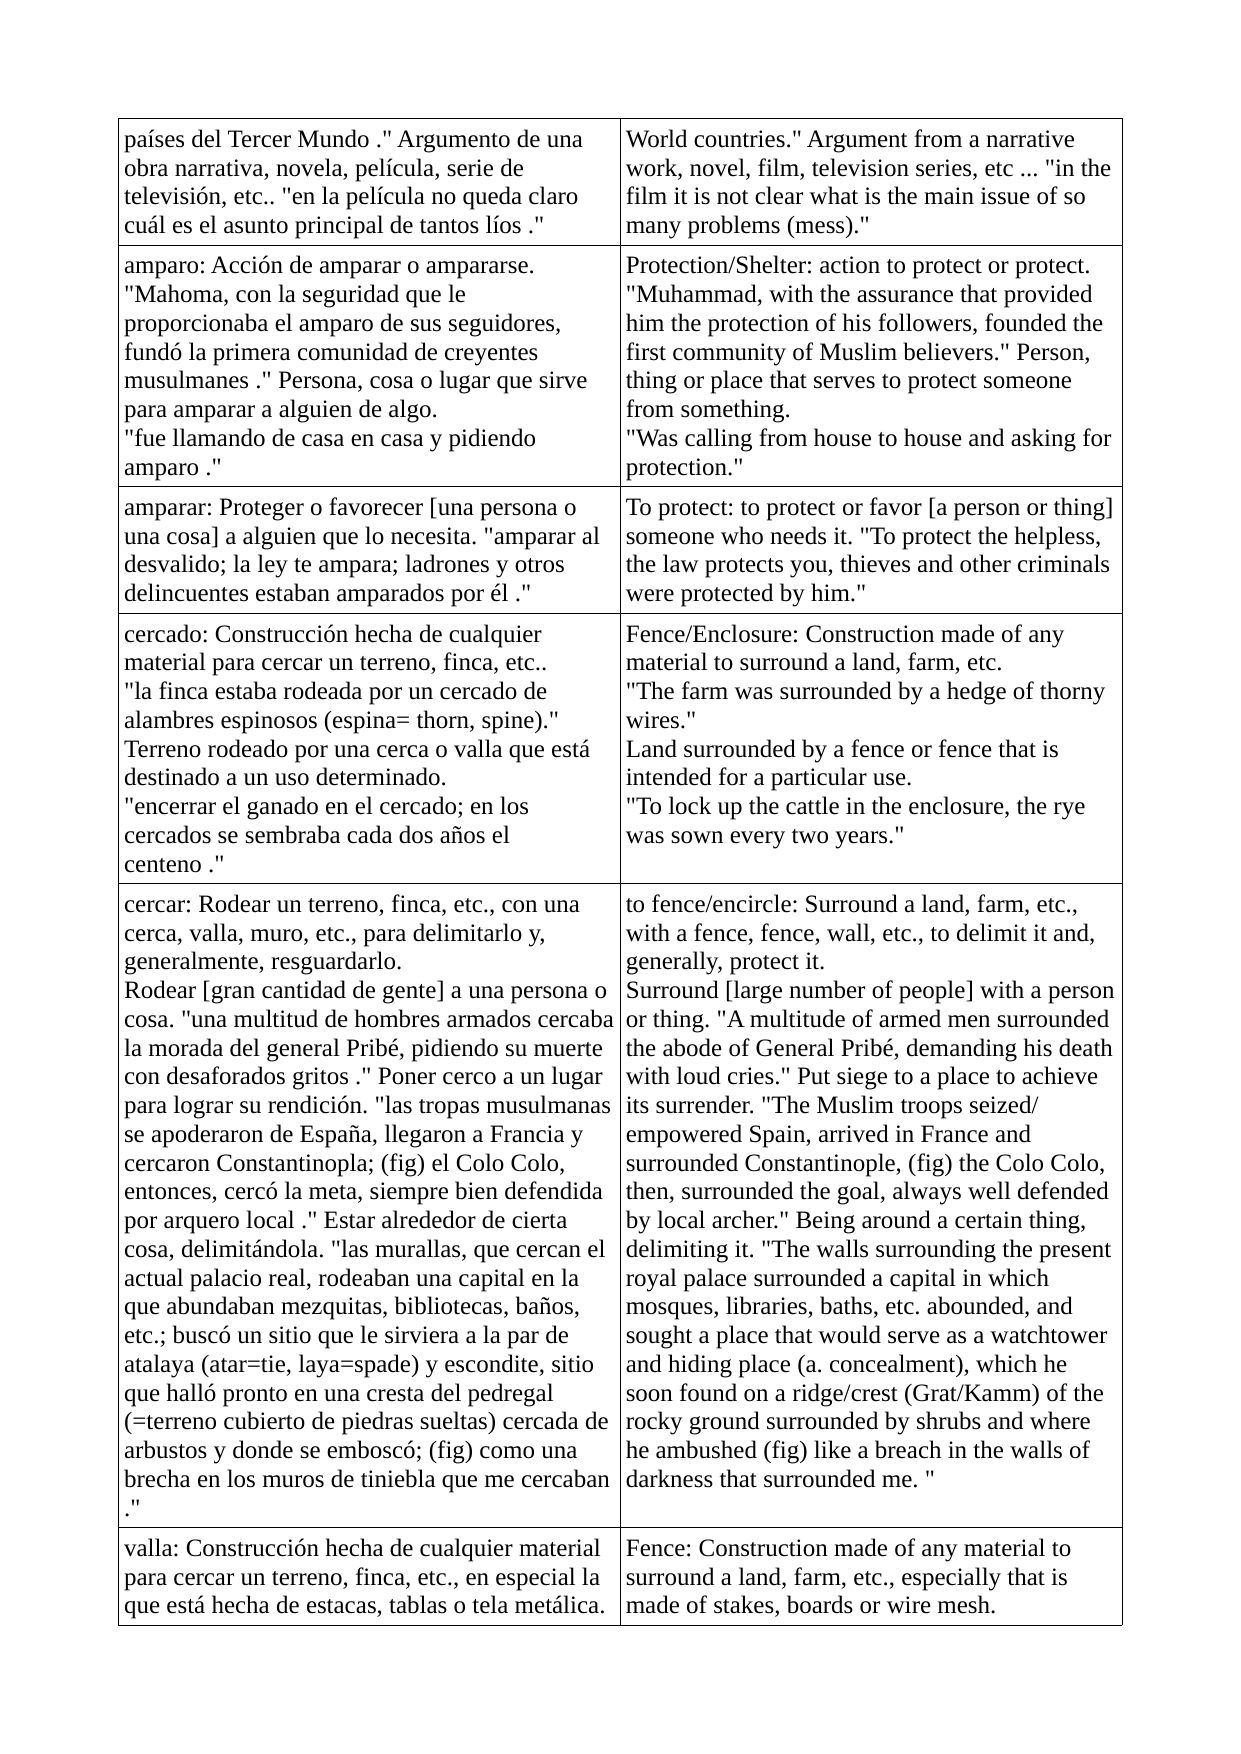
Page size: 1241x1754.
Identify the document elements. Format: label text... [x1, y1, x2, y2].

table_cell amparar: Proteger o favorecer [una persona o una cosa] a alguien que lo necesita. "amparar al desvalido; la ley te ampara; ladrones y otros delincuentes estaban amparados por él ." [119, 487, 620, 613]
table_cell cercar: Rodear un terreno, finca, etc., con una cerca, valla, muro, etc., para delimitarlo y, generalmente, resguardarlo. Rodear [gran cantidad de gente] a una persona o cosa. "una multitud de hombres armados cercaba la morada del general Pribé, pidiendo su muerte con desaforados gritos ." Poner cerco a un lugar para lograr su rendición. "las tropas musulmanas se apoderaron de España, llegaron a Francia y cercaron Constantinopla; (fig) el Colo Colo, entonces, cercó la meta, siempre bien defendida por arquero local ." Estar alrededor de cierta cosa, delimitándola. "las murallas, que cercan el actual palacio real, rodeaban una capital en la que abundaban mezquitas, bibliotecas, baños, etc.; buscó un sitio que le sirviera a la par de atalaya (atar=tie, laya=spade) y escondite, sitio que halló pronto en una cresta del pedregal (=terreno cubierto de piedras sueltas) cercada de arbustos y donde se emboscó; (fig) como una brecha en los muros de tiniebla que me cercaban ." [119, 884, 620, 1527]
table_cell World countries." Argument from a narrative work, novel, film, television series, etc ... "in the film it is not clear what is the main issue of so many problems (mess)." [621, 119, 1122, 245]
table_cell Fence/Enclosure: Construction made of any material to surround a land, farm, etc. "The farm was surrounded by a hedge of thorny wires." Land surrounded by a fence or fence that is intended for a particular use. "To lock up the cattle in the enclosure, the rye was sown every two years." [621, 614, 1122, 883]
table_cell Protection/Shelter: action to protect or protect. "Muhammad, with the assurance that provided him the protection of his followers, founded the first community of Muslim believers." Person, thing or place that serves to protect someone from something. "Was calling from house to house and asking for protection." [621, 246, 1122, 486]
table_cell Fence: Construction made of any material to surround a land, farm, etc., especially that is made of stakes, boards or wire mesh. [621, 1528, 1122, 1625]
table_cell países del Tercer Mundo ." Argumento de una obra narrativa, novela, película, serie de televisión, etc.. "en la película no queda claro cuál es el asunto principal de tantos líos ." [119, 119, 620, 245]
table_cell to fence/encircle: Surround a land, farm, etc., with a fence, fence, wall, etc., to delimit it and, generally, protect it. Surround [large number of people] with a person or thing. "A multitude of armed men surrounded the abode of General Pribé, demanding his death with loud cries." Put siege to a place to achieve its surrender. "The Muslim troops seized/ empowered Spain, arrived in France and surrounded Constantinople, (fig) the Colo Colo, then, surrounded the goal, always well defended by local archer." Being around a certain thing, delimiting it. "The walls surrounding the present royal palace surrounded a capital in which mosques, libraries, baths, etc. abounded, and sought a place that would serve as a watchtower and hiding place (a. concealment), which he soon found on a ridge/crest (Grat/Kamm) of the rocky ground surrounded by shrubs and where he ambushed (fig) like a breach in the walls of darkness that surrounded me. " [621, 884, 1122, 1527]
table_cell cercado: Construcción hecha de cualquier material para cercar un terreno, finca, etc.. "la finca estaba rodeada por un cercado de alambres espinosos (espina= thorn, spine)." Terreno rodeado por una cerca o valla que está destinado a un uso determinado. "encerrar el ganado en el cercado; en los cercados se sembraba cada dos años el centeno ." [119, 614, 620, 883]
table_cell valla: Construcción hecha de cualquier material para cercar un terreno, finca, etc., en especial la que está hecha de estacas, tablas o tela metálica. [119, 1528, 620, 1625]
table_cell amparo: Acción de amparar o ampararse. "Mahoma, con la seguridad que le proporcionaba el amparo de sus seguidores, fundó la primera comunidad de creyentes musulmanes ." Persona, cosa o lugar que sirve para amparar a alguien de algo. "fue llamando de casa en casa y pidiendo amparo ." [119, 246, 620, 486]
table_cell To protect: to protect or favor [a person or thing] someone who needs it. "To protect the helpless, the law protects you, thieves and other criminals were protected by him." [621, 487, 1122, 613]
